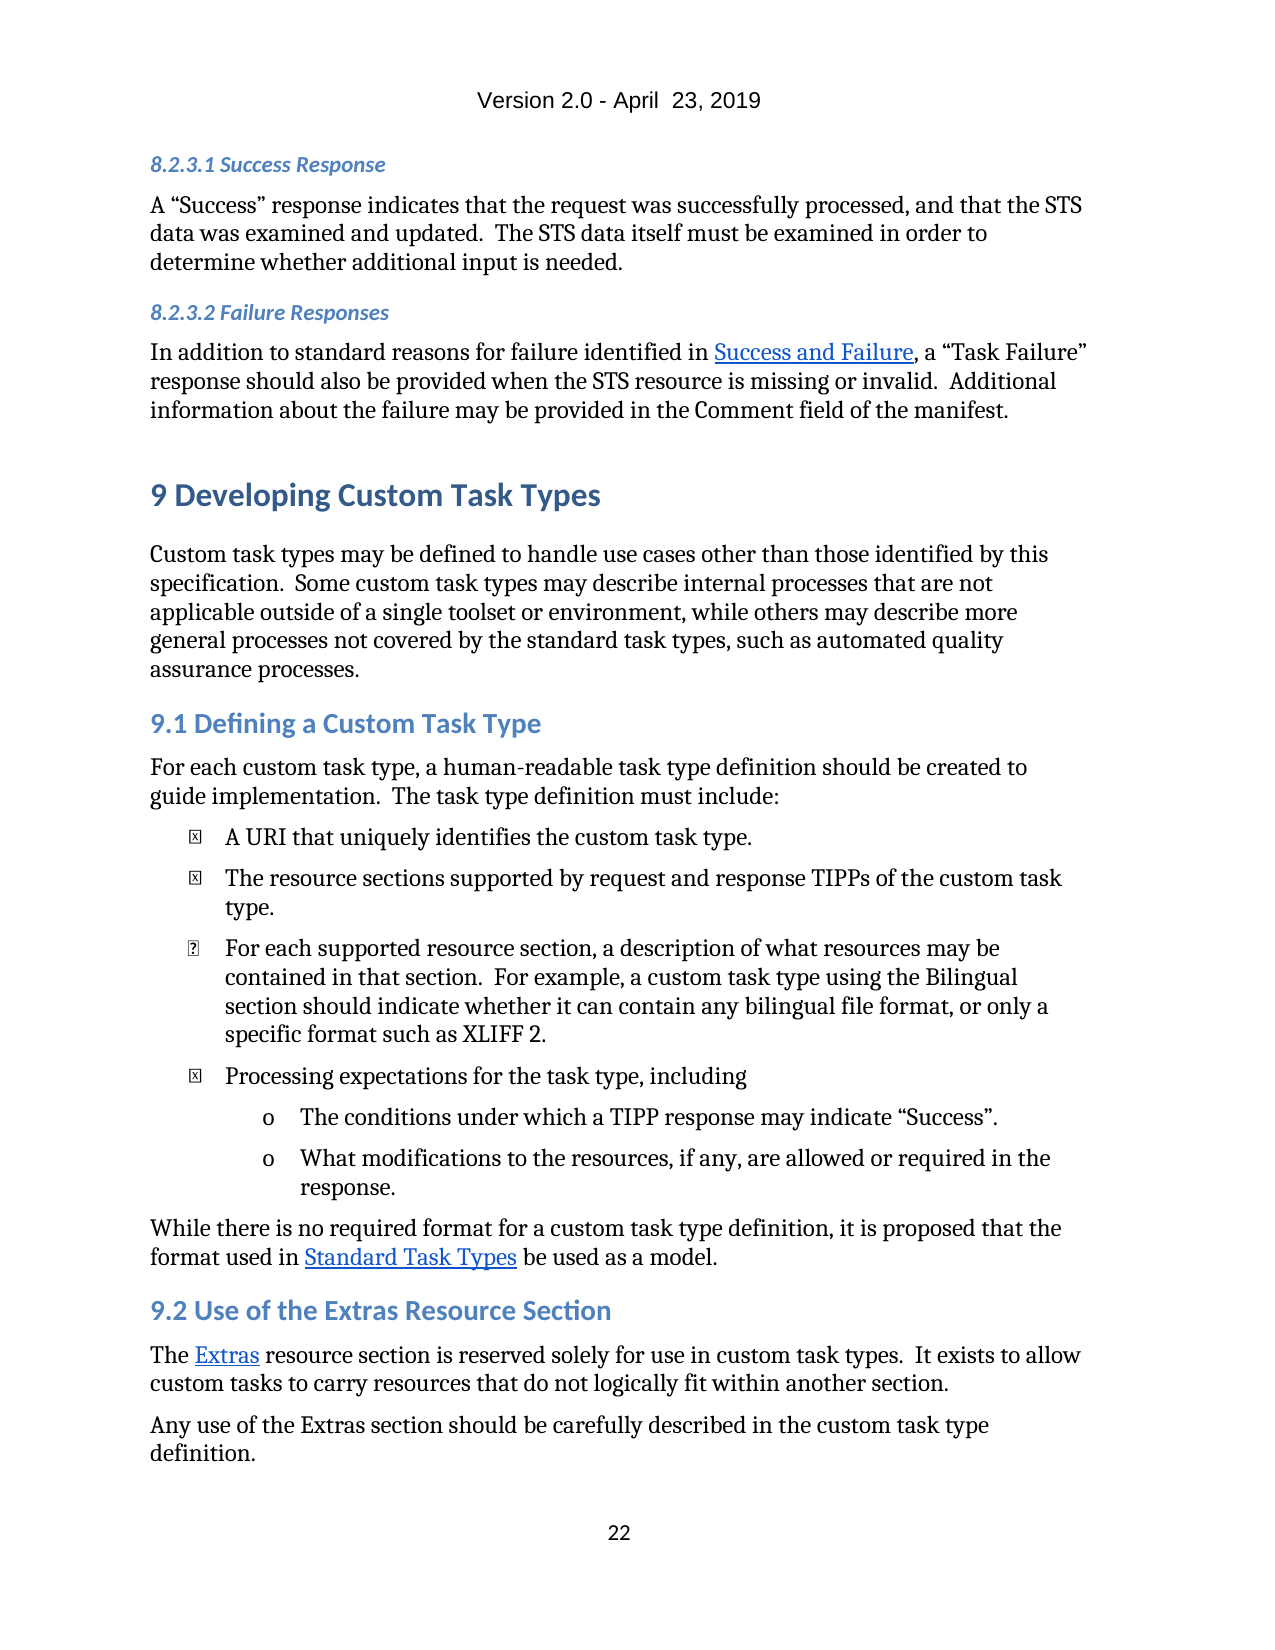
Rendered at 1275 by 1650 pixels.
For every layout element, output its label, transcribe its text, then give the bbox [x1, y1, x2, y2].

list What modifications to the resources, if any, are allowed or required in the response. [262, 1144, 1087, 1202]
list Processing expectations for the task type, including [187, 1062, 1087, 1090]
list A URI that uniquely identifies the custom task type. [187, 823, 1087, 852]
list The resource sections supported by request and response TIPPs of the custom task type. [187, 864, 1087, 922]
list The conditions under which a TIPP response may indicate “Success”. [262, 1103, 1087, 1132]
subtitle 9.1 Defining a Custom Task Type [150, 705, 1087, 740]
text A “Success” response indicates that the request was successfully processed, and that the STS data was examined and updated. The STS data itself must be examined in order to determine whether additional input is needed. [150, 191, 1087, 277]
subtitle 8.2.3.1 Success Response [150, 150, 1087, 178]
subtitle 9 Developing Custom Task Types [150, 474, 1087, 515]
subtitle 9.2 Use of the Extras Resource Section [150, 1292, 1087, 1328]
list For each supported resource section, a description of what resources may be contained in that section. For example, a custom task type using the Bilingual section should indicate whether it can contain any bilingual file format, or only a specific format such as XLIFF 2. [187, 934, 1087, 1049]
text For each custom task type, a human-readable task type definition should be created to guide implementation. The task type definition must include: [150, 753, 1087, 810]
subtitle 8.2.3.2 Failure Responses [150, 298, 1087, 326]
text Custom task types may be defined to handle use cases other than those identified by this specification. Some custom task types may describe internal processes that are not applicable outside of a single toolset or environment, while others may describe more general processes not covered by the standard task types, such as automated quality assurance processes. [150, 540, 1087, 684]
text Any use of the Extras section should be carefully described in the custom task type definition. [150, 1411, 1087, 1468]
text While there is no required format for a custom task type definition, it is proposed that the format used in Standard Task Types be used as a model. [150, 1214, 1087, 1272]
text The Extras resource section is reserved solely for use in custom task types. It exists to allow custom tasks to carry resources that do not logically fit within another section. [150, 1341, 1087, 1398]
text In addition to standard reasons for failure identified in Success and Failure, a “Task Failure” response should also be provided when the STS resource is missing or invalid. Additional information about the failure may be provided in the Comment field of the manifest. [150, 338, 1087, 424]
